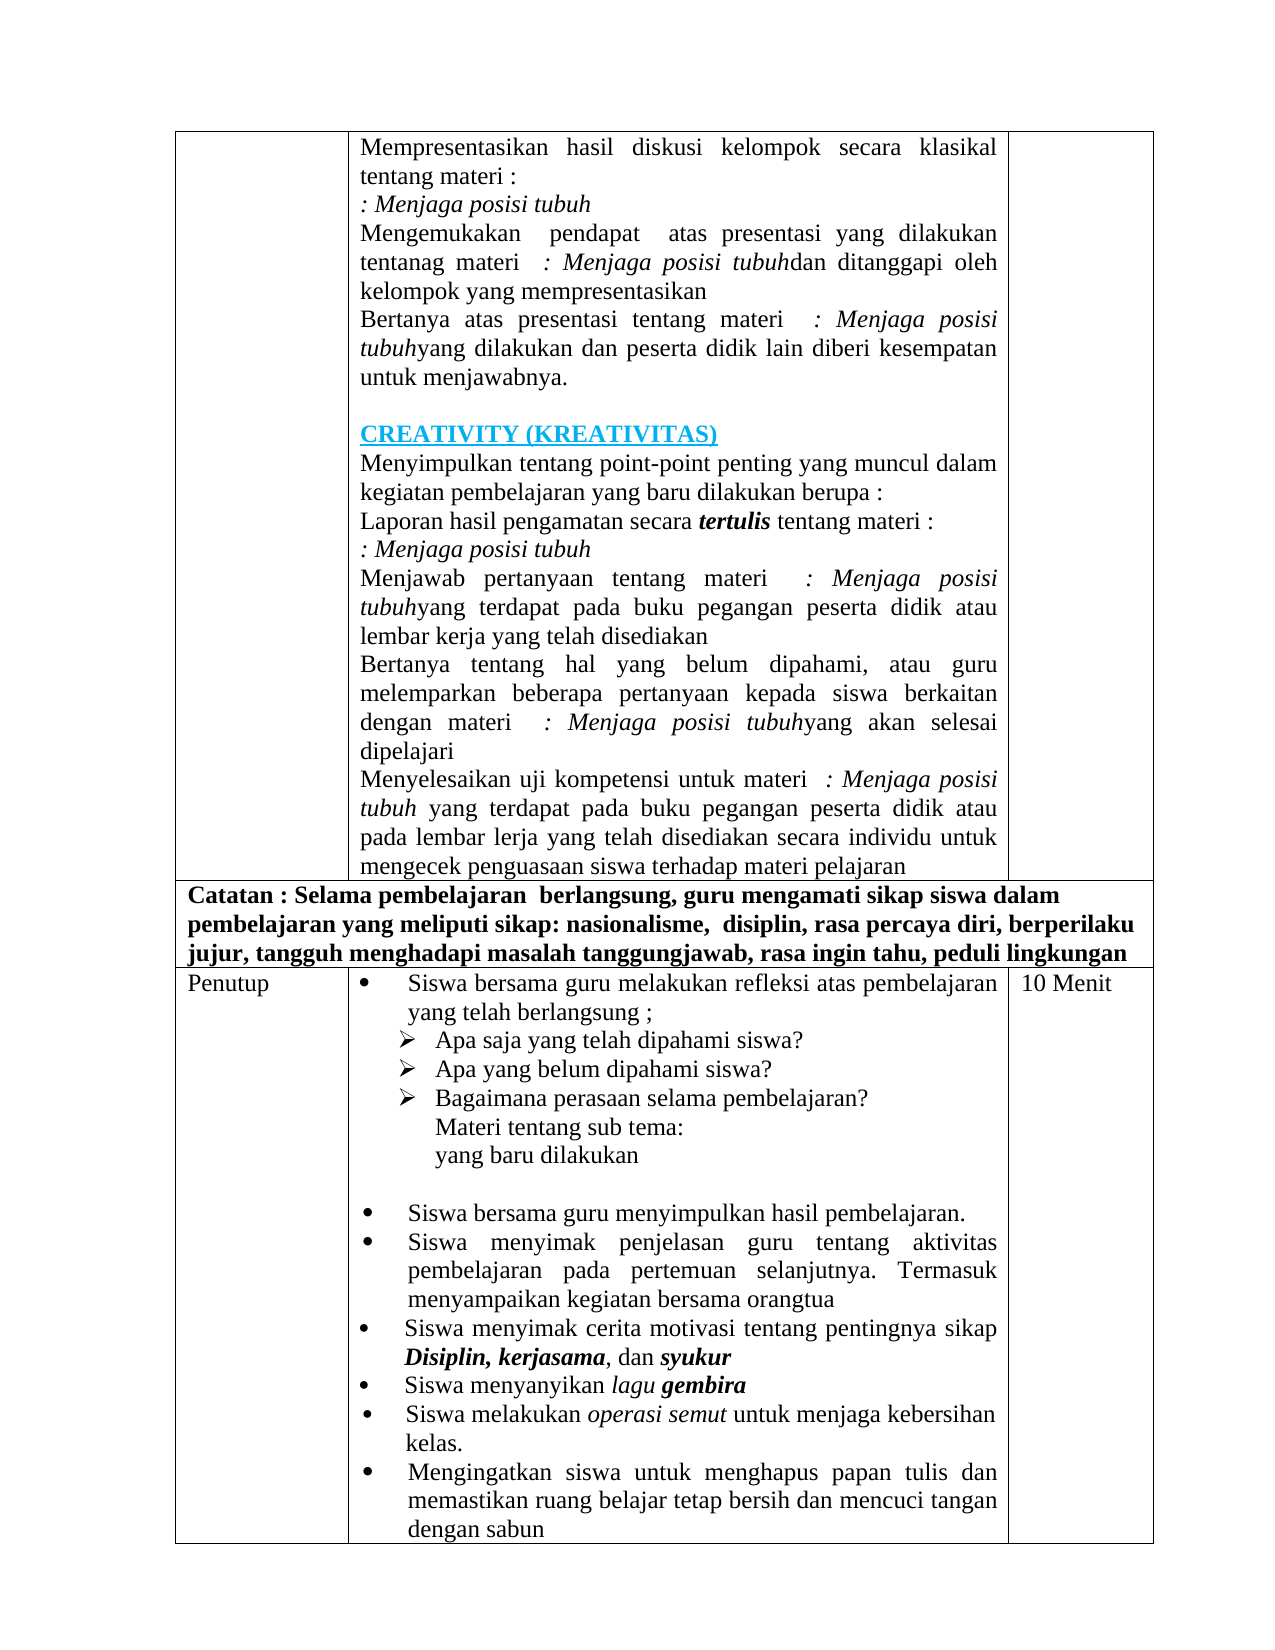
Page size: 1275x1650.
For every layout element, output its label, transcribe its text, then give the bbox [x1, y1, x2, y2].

table_cell Catatan : Selama pembelajaran berlangsung, guru mengamati sikap siswa dalam pembelajaran yang meliputi sikap: nasionalisme, disiplin, rasa percaya diri, berperilaku jujur, tangguh menghadapi masalah tanggungjawab, rasa ingin tahu, peduli lingkungan [176, 881, 1153, 967]
table_cell 10 Menit [1009, 968, 1153, 1543]
table_cell Siswa bersama guru melakukan refleksi atas pembelajaran yang telah berlangsung ; Apa saja yang telah dipahami siswa? Apa yang belum dipahami siswa? Bagaimana perasaan selama pembelajaran? Materi tentang sub tema: yang baru dilakukan Siswa bersama guru menyimpulkan hasil pembelajaran. Siswa menyimak penjelasan guru tentang aktivitas pembelajaran pada pertemuan selanjutnya. Termasuk menyampaikan kegiatan bersama orangtua Siswa menyimak cerita motivasi tentang pentingnya sikap Disiplin, kerjasama, dan syukur Siswa menyanyikan lagu gembira Siswa melakukan operasi semut untuk menjaga kebersihan kelas. Mengingatkan siswa untuk menghapus papan tulis dan memastikan ruang belajar tetap bersih dan mencuci tangan dengan sabun Kelas ditutup dengan doa bersama dipimpin salah seorang siswa. [349, 968, 1008, 1543]
table_cell Penutup [176, 968, 348, 1543]
table_cell [176, 132, 348, 879]
table_cell [1009, 132, 1153, 879]
table_cell Mempresentasikan hasil diskusi kelompok secara klasikal tentang materi : : Menjaga posisi tubuh Mengemukakan pendapat atas presentasi yang dilakukan tentanag materi : Menjaga posisi tubuhdan ditanggapi oleh kelompok yang mempresentasikan Bertanya atas presentasi tentang materi : Menjaga posisi tubuhyang dilakukan dan peserta didik lain diberi kesempatan untuk menjawabnya. CREATIVITY (KREATIVITAS) Menyimpulkan tentang point-point penting yang muncul dalam kegiatan pembelajaran yang baru dilakukan berupa : Laporan hasil pengamatan secara tertulis tentang materi : : Menjaga posisi tubuh Menjawab pertanyaan tentang materi : Menjaga posisi tubuhyang terdapat pada buku pegangan peserta didik atau lembar kerja yang telah disediakan Bertanya tentang hal yang belum dipahami, atau guru melemparkan beberapa pertanyaan kepada siswa berkaitan dengan materi : Menjaga posisi tubuhyang akan selesai dipelajari Menyelesaikan uji kompetensi untuk materi : Menjaga posisi tubuh yang terdapat pada buku pegangan peserta didik atau pada lembar lerja yang telah disediakan secara individu untuk mengecek penguasaan siswa terhadap materi pelajaran [349, 132, 1008, 879]
